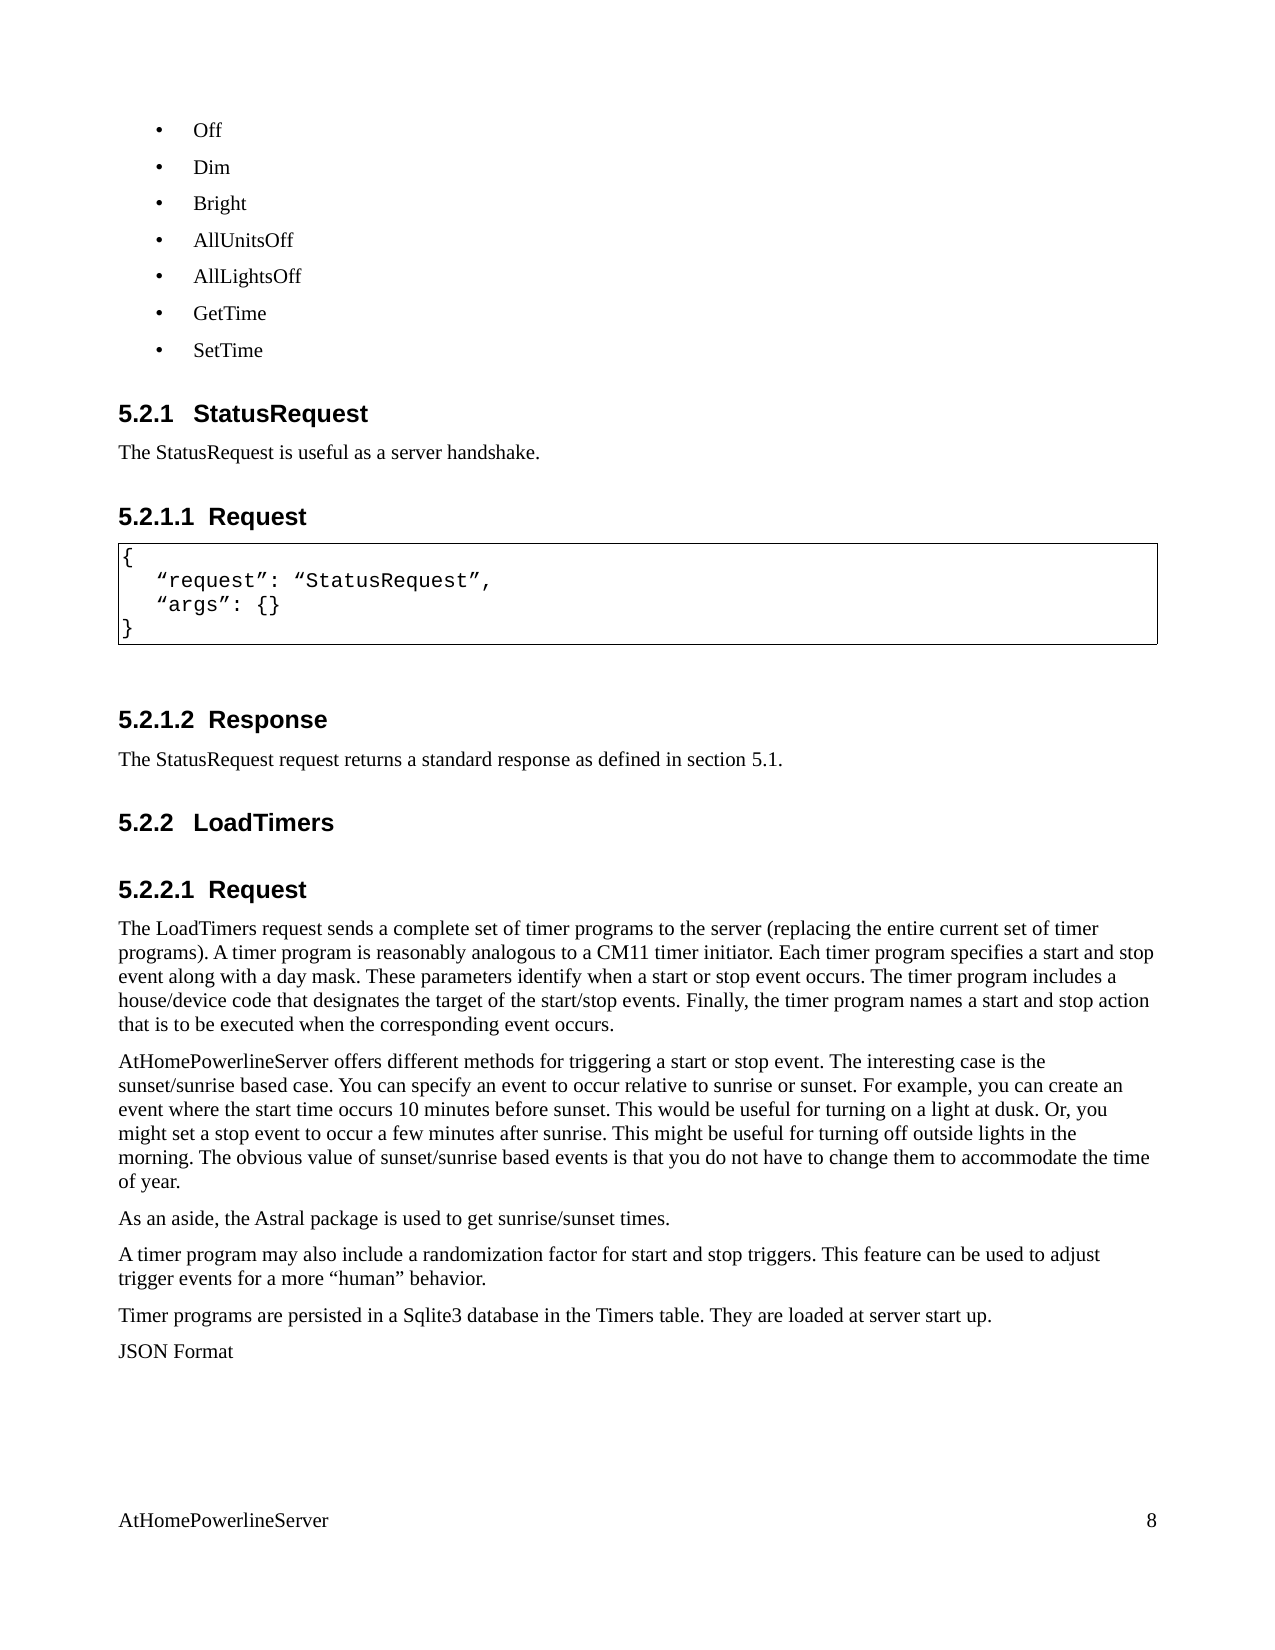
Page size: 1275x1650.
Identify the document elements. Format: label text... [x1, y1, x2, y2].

text AtHomePowerlineServer offers different methods for triggering a start or stop event. The interesting case is the sunset/sunrise based case. You can specify an event to occur relative to sunrise or sunset. For example, you can create an event where the start time occurs 10 minutes before sunset. This would be useful for turning on a light at dusk. Or, you might set a stop event to occur a few minutes after sunrise. This might be useful for turning off outside lights in the morning. The obvious value of sunset/sunrise based events is that you do not have to change them to accommodate the time of year. [118, 1049, 1157, 1193]
list Off [156, 118, 1157, 142]
text Timer programs are persisted in a Sqlite3 database in the Timers table. They are loaded at server start up. [118, 1303, 1157, 1327]
text The StatusRequest is useful as a server handshake. [118, 440, 1157, 464]
text The StatusRequest request returns a standard response as defined in section 5.1. [118, 747, 1157, 771]
list Bright [156, 191, 1157, 215]
list SetTime [156, 337, 1157, 362]
subtitle StatusRequest [118, 399, 1157, 428]
subtitle Request [118, 874, 1157, 903]
text “request”: “StatusRequest”, [119, 567, 1157, 590]
text The LoadTimers request sends a complete set of timer programs to the server (replacing the entire current set of timer programs). A timer program is reasonably analogous to a CM11 timer initiator. Each timer program specifies a start and stop event along with a day mask. These parameters identify when a start or stop event occurs. The timer program includes a house/device code that designates the target of the start/stop events. Finally, the timer program names a start and stop action that is to be executed when the corresponding event occurs. [118, 916, 1157, 1036]
list AllUnitsOff [156, 228, 1157, 252]
subtitle LoadTimers [118, 808, 1157, 837]
text } [119, 614, 1157, 644]
text A timer program may also include a randomization factor for start and stop triggers. This feature can be used to adjust trigger events for a more “human” behavior. [118, 1242, 1157, 1290]
list GetTime [156, 301, 1157, 325]
text As an aside, the Astral package is used to get sunrise/sunset times. [118, 1206, 1157, 1229]
list Dim [156, 155, 1157, 179]
subtitle Response [118, 706, 1157, 734]
text JSON Format [118, 1339, 1157, 1363]
subtitle Request [118, 502, 1157, 531]
text { [119, 544, 1157, 567]
list AllLightsOff [156, 264, 1157, 288]
text “args”: {} [119, 590, 1157, 614]
